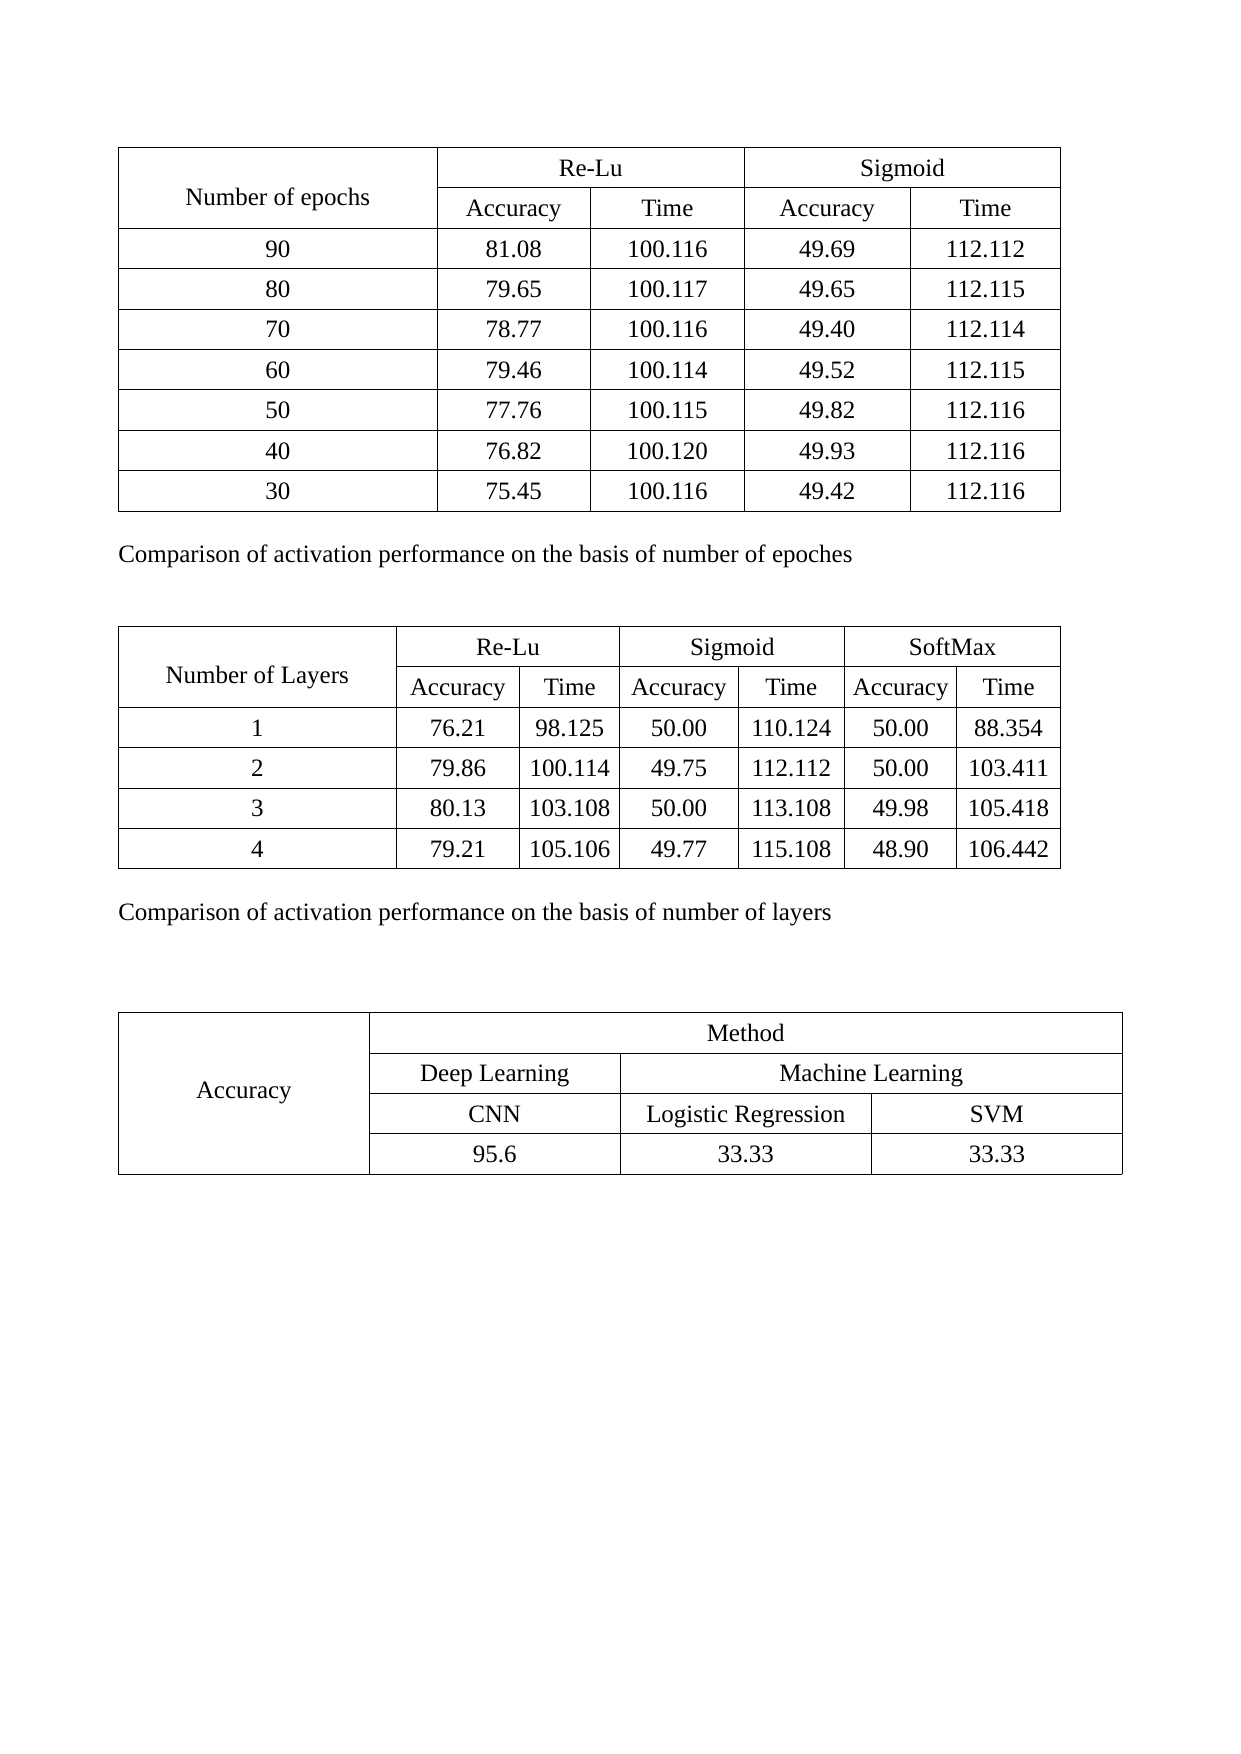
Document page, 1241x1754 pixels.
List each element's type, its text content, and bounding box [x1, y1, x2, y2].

table_cell Time [739, 667, 844, 707]
table_cell 78.77 [438, 310, 590, 349]
table_cell 100.117 [591, 269, 744, 308]
table_header Accuracy [119, 1013, 369, 1173]
table_cell 50 [119, 390, 437, 430]
table_cell 95.6 [370, 1134, 620, 1173]
table_cell 70 [119, 310, 437, 349]
table_cell 3 [119, 789, 396, 828]
table_cell 100.116 [591, 471, 744, 511]
table_cell 113.108 [739, 789, 844, 828]
table_cell Accuracy [845, 667, 956, 707]
table_cell 49.69 [745, 229, 910, 268]
table_cell Accuracy [620, 667, 738, 707]
table_cell SVM [872, 1094, 1122, 1133]
table_cell 112.116 [911, 390, 1060, 430]
table_cell 112.116 [911, 471, 1060, 511]
table_cell 105.418 [957, 789, 1060, 828]
table_cell 49.65 [745, 269, 910, 308]
table_cell 49.82 [745, 390, 910, 430]
table_cell Time [591, 188, 744, 228]
table_cell 112.114 [911, 310, 1060, 349]
table_header Re-Lu [397, 627, 619, 666]
table_cell 49.75 [620, 748, 738, 787]
table_cell 33.33 [621, 1134, 871, 1173]
table_cell 77.76 [438, 390, 590, 430]
table_cell 49.42 [745, 471, 910, 511]
table_cell 49.77 [620, 829, 738, 868]
table_cell 103.108 [520, 789, 619, 828]
table_cell 100.114 [591, 350, 744, 389]
table_header Sigmoid [620, 627, 844, 666]
table_cell 100.116 [591, 229, 744, 268]
text Comparison of activation performance on the basis of number of epoches [118, 539, 1122, 568]
text Comparison of activation performance on the basis of number of layers [118, 897, 1122, 926]
table_cell 90 [119, 229, 437, 268]
table_cell 49.52 [745, 350, 910, 389]
table_cell CNN [370, 1094, 620, 1133]
table_cell 33.33 [872, 1134, 1122, 1173]
table_cell 115.108 [739, 829, 844, 868]
table_cell 50.00 [845, 748, 956, 787]
table_cell 49.93 [745, 431, 910, 470]
table_cell 1 [119, 708, 396, 747]
table_cell 112.115 [911, 350, 1060, 389]
table_cell 76.21 [397, 708, 519, 747]
table_cell 76.82 [438, 431, 590, 470]
table_cell 88.354 [957, 708, 1060, 747]
table_cell Accuracy [438, 188, 590, 228]
table_cell 110.124 [739, 708, 844, 747]
table_cell 80.13 [397, 789, 519, 828]
table_header Method [370, 1013, 1122, 1053]
table_cell 79.86 [397, 748, 519, 787]
table_cell 81.08 [438, 229, 590, 268]
table_header Number of epochs [119, 148, 437, 228]
table_cell 105.106 [520, 829, 619, 868]
table_cell 98.125 [520, 708, 619, 747]
table_cell Deep Learning [370, 1054, 620, 1093]
table_cell 50.00 [620, 708, 738, 747]
table_cell 2 [119, 748, 396, 787]
table_cell 49.98 [845, 789, 956, 828]
table_cell 48.90 [845, 829, 956, 868]
table_cell 80 [119, 269, 437, 308]
table_cell Accuracy [745, 188, 910, 228]
table_header Re-Lu [438, 148, 744, 187]
table_cell 79.21 [397, 829, 519, 868]
table_cell 100.116 [591, 310, 744, 349]
table_cell 79.46 [438, 350, 590, 389]
table_cell Time [520, 667, 619, 707]
table_header Number of Layers [119, 627, 396, 707]
table_cell 100.115 [591, 390, 744, 430]
table_cell Logistic Regression [621, 1094, 871, 1133]
table_cell Time [911, 188, 1060, 228]
table_cell 112.112 [911, 229, 1060, 268]
table_cell 112.112 [739, 748, 844, 787]
table_cell 75.45 [438, 471, 590, 511]
table_cell 30 [119, 471, 437, 511]
table_cell 4 [119, 829, 396, 868]
table_cell 106.442 [957, 829, 1060, 868]
table_cell 60 [119, 350, 437, 389]
table_cell 40 [119, 431, 437, 470]
table_cell 112.116 [911, 431, 1060, 470]
table_cell 100.120 [591, 431, 744, 470]
table_cell Accuracy [397, 667, 519, 707]
table_cell Machine Learning [621, 1054, 1122, 1093]
table_cell 103.411 [957, 748, 1060, 787]
table_header SoftMax [845, 627, 1060, 666]
table_cell Time [957, 667, 1060, 707]
table_cell 49.40 [745, 310, 910, 349]
table_cell 100.114 [520, 748, 619, 787]
table_header Sigmoid [745, 148, 1060, 187]
table_cell 50.00 [620, 789, 738, 828]
table_cell 50.00 [845, 708, 956, 747]
table_cell 112.115 [911, 269, 1060, 308]
table_cell 79.65 [438, 269, 590, 308]
